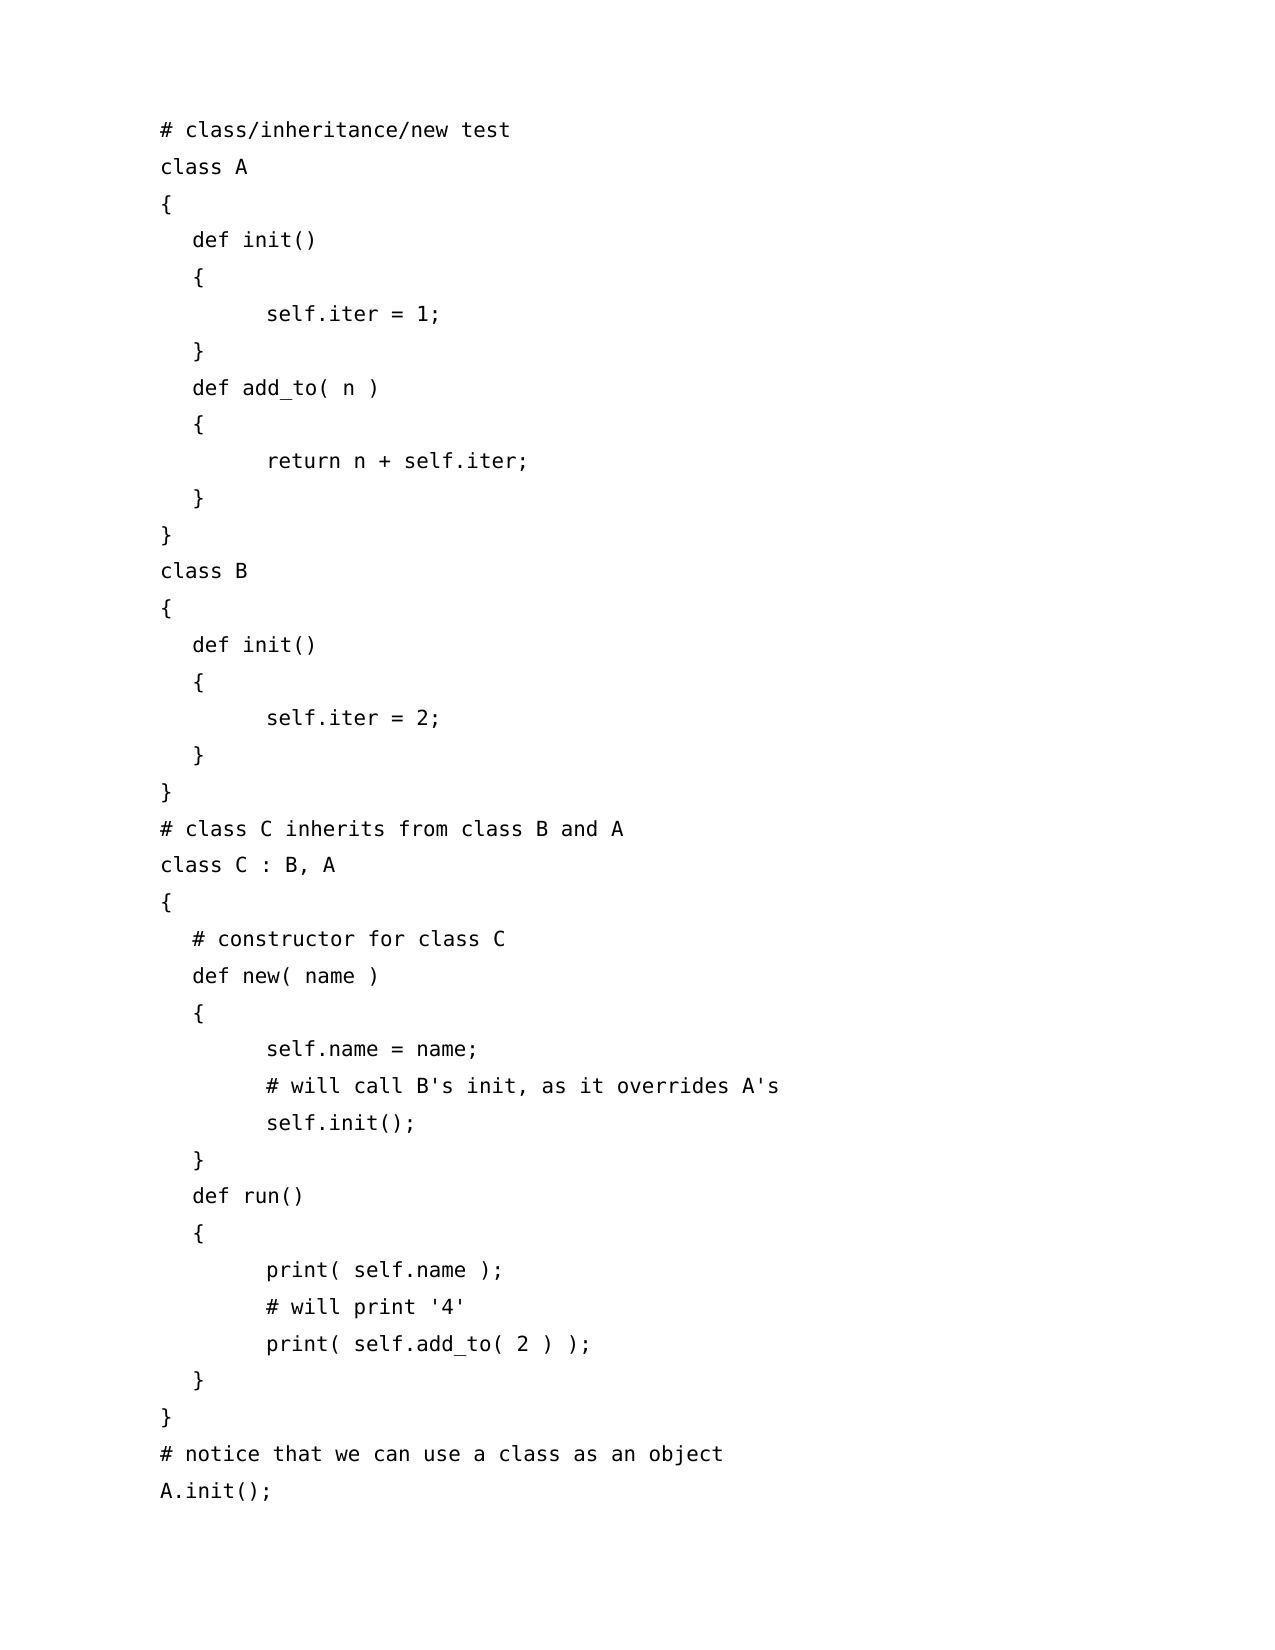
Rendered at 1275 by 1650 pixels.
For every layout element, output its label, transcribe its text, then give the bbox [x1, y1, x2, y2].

text self.iter = 2; [118, 706, 1157, 731]
text } [118, 486, 1157, 510]
text def run() [118, 1184, 1157, 1209]
text # class/inheritance/new test [118, 118, 1157, 142]
text { [118, 1221, 1157, 1246]
text } [118, 1368, 1157, 1393]
text } [118, 743, 1157, 767]
text A.init(); [118, 1479, 1157, 1503]
text class A [118, 155, 1157, 179]
text } [118, 780, 1157, 804]
text } [118, 1148, 1157, 1172]
text class B [118, 559, 1157, 584]
text self.name = name; [118, 1037, 1157, 1062]
text } [118, 339, 1157, 363]
text { [118, 412, 1157, 437]
text { [118, 192, 1157, 216]
text } [118, 523, 1157, 547]
text # will call B's init, as it overrides A's [118, 1074, 1157, 1098]
text { [118, 265, 1157, 289]
text def init() [118, 633, 1157, 657]
text self.iter = 1; [118, 302, 1157, 326]
text { [118, 670, 1157, 694]
text { [118, 1001, 1157, 1025]
text return n + self.iter; [118, 449, 1157, 473]
text print( self.name ); [118, 1258, 1157, 1282]
text # will print '4' [118, 1295, 1157, 1319]
text # notice that we can use a class as an object [118, 1442, 1157, 1466]
text class C : B, A [118, 853, 1157, 878]
text # class C inherits from class B and A [118, 817, 1157, 841]
text print( self.add_to( 2 ) ); [118, 1332, 1157, 1356]
text def add_to( n ) [118, 376, 1157, 400]
text def new( name ) [118, 964, 1157, 988]
text { [118, 596, 1157, 620]
text # constructor for class C [118, 927, 1157, 951]
text } [118, 1405, 1157, 1429]
text self.init(); [118, 1111, 1157, 1135]
text def init() [118, 228, 1157, 253]
text { [118, 890, 1157, 914]
